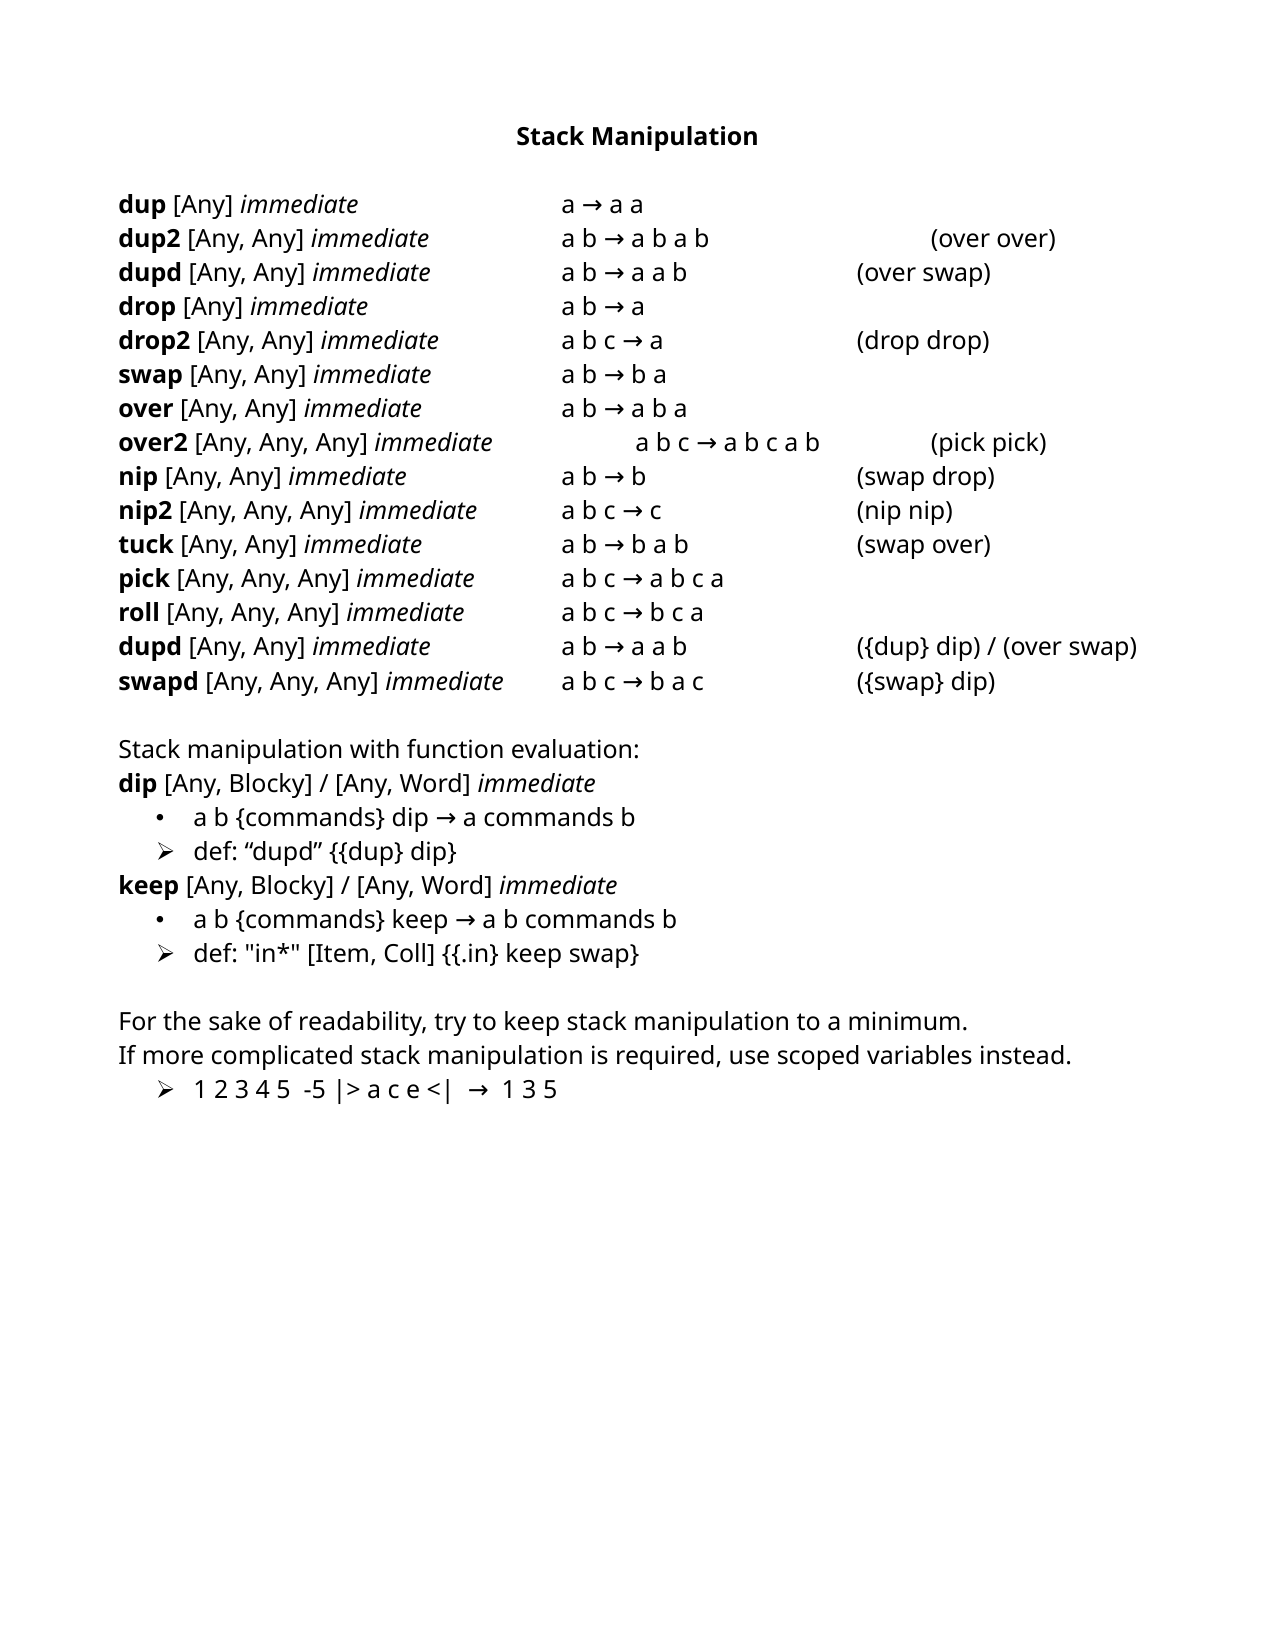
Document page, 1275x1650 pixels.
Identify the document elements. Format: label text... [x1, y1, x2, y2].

text Stack Manipulation [118, 118, 1157, 152]
text dupd [Any, Any] immediate a b → a a b ({dup} dip) / (over swap) [118, 629, 1157, 663]
text nip [Any, Any] immediate a b → b (swap drop) [118, 459, 1157, 493]
text swapd [Any, Any, Any] immediate a b c → b a c ({swap} dip) [118, 663, 1157, 697]
text pick [Any, Any, Any] immediate a b c → a b c a [118, 561, 1157, 595]
text tuck [Any, Any] immediate a b → b a b (swap over) [118, 527, 1157, 561]
text swap [Any, Any] immediate a b → b a [118, 357, 1157, 391]
text If more complicated stack manipulation is required, use scoped variables instead. [118, 1038, 1157, 1072]
list def: “dupd” {{dup} dip} [156, 833, 1157, 867]
list def: "in*" [Item, Coll] {{.in} keep swap} [156, 936, 1157, 970]
text dip [Any, Blocky] / [Any, Word] immediate [118, 765, 1157, 799]
list 1 2 3 4 5 -5 |> a c e <| → 1 3 5 [156, 1072, 1157, 1106]
text dupd [Any, Any] immediate a b → a a b (over swap) [118, 254, 1157, 288]
text drop2 [Any, Any] immediate a b c → a (drop drop) [118, 322, 1157, 357]
text drop [Any] immediate a b → a [118, 288, 1157, 322]
text over2 [Any, Any, Any] immediate a b c → a b c a b (pick pick) [118, 425, 1157, 459]
text Stack manipulation with function evaluation: [118, 731, 1157, 765]
text roll [Any, Any, Any] immediate a b c → b c a [118, 595, 1157, 629]
list a b {commands} dip → a commands b [156, 799, 1157, 833]
text over [Any, Any] immediate a b → a b a [118, 391, 1157, 425]
text For the sake of readability, try to keep stack manipulation to a minimum. [118, 1004, 1157, 1038]
text dup2 [Any, Any] immediate a b → a b a b (over over) [118, 220, 1157, 254]
text keep [Any, Blocky] / [Any, Word] immediate [118, 867, 1157, 902]
list a b {commands} keep → a b commands b [156, 902, 1157, 936]
text dup [Any] immediate a → a a [118, 186, 1157, 220]
text nip2 [Any, Any, Any] immediate a b c → c (nip nip) [118, 493, 1157, 527]
